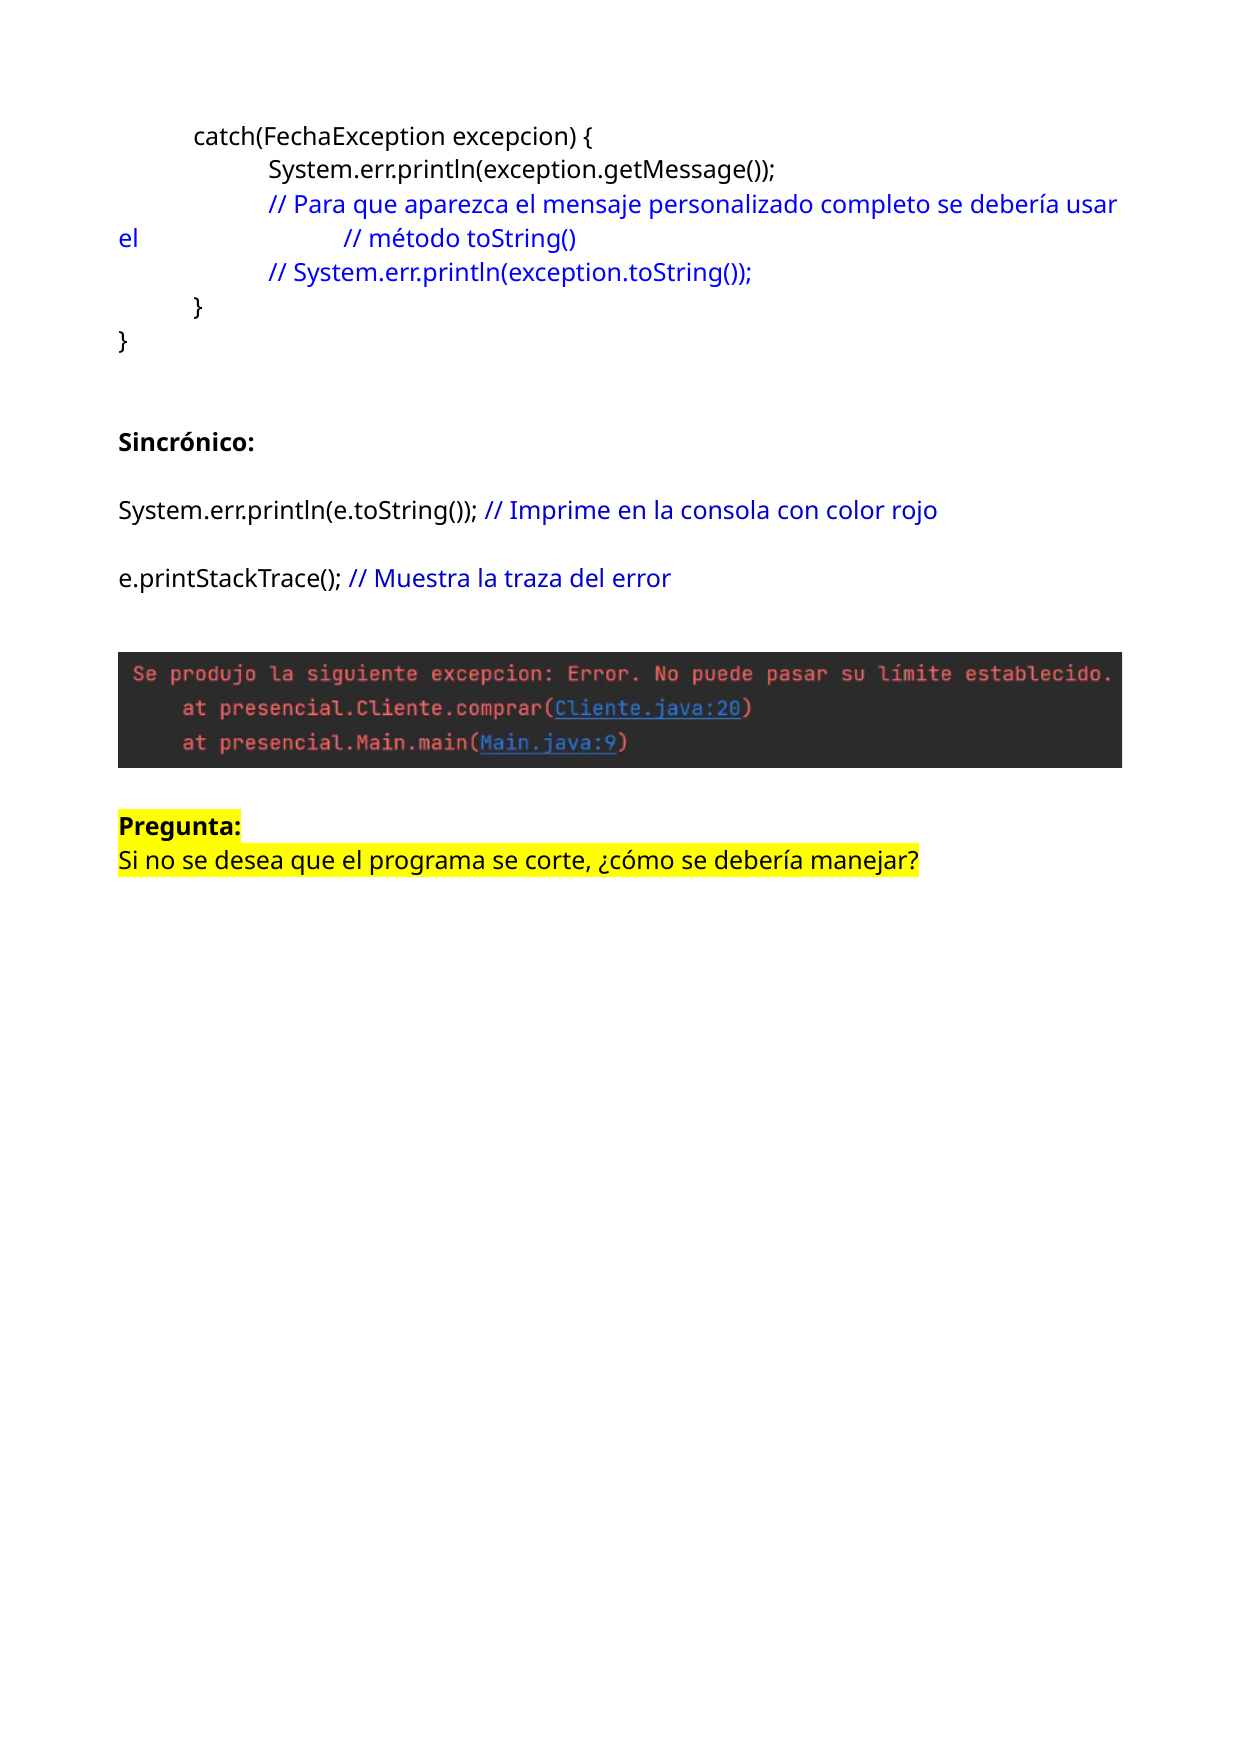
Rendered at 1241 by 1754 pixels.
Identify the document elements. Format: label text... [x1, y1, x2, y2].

text System.err.println(exception.getMessage()); [118, 152, 1122, 186]
text // System.err.println(exception.toString()); [118, 254, 1122, 288]
text Sincrónico: [118, 425, 1122, 459]
text Pregunta: [118, 768, 1122, 843]
text } [118, 288, 1122, 322]
text System.err.println(e.toString()); // Imprime en la consola con color rojo [118, 493, 1122, 527]
text catch(FechaException excepcion) { [118, 118, 1122, 152]
text } [118, 322, 1122, 357]
picture [118, 652, 1123, 768]
text e.printStackTrace(); // Muestra la traza del error [118, 561, 1122, 595]
text [118, 629, 1122, 652]
text Si no se desea que el programa se corte, ¿cómo se debería manejar? [118, 843, 1122, 877]
text // Para que aparezca el mensaje personalizado completo se debería usar el // método toString() [118, 186, 1122, 254]
